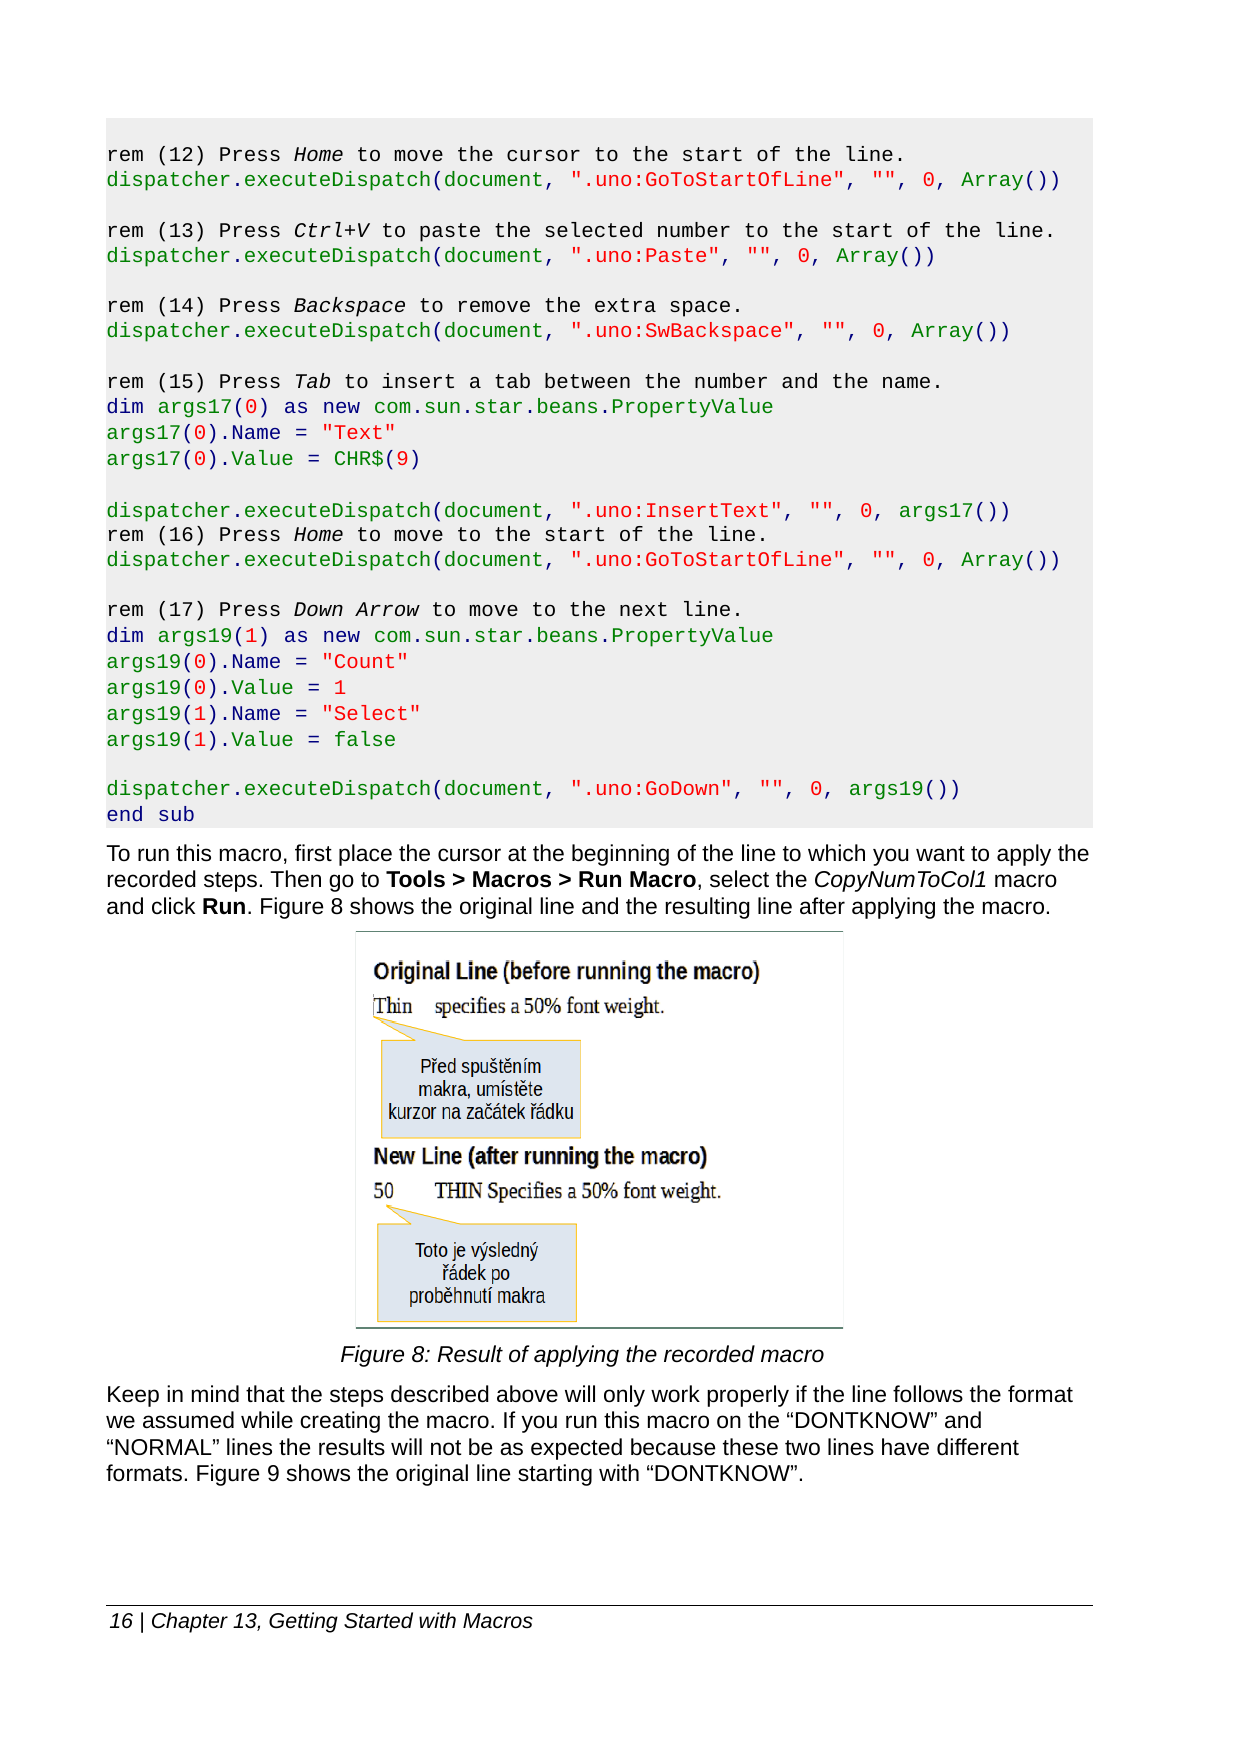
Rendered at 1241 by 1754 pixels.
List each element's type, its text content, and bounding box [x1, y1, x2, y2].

text dispatcher.executeDispatch(document, ".uno:SwBackspace", "", 0, Array()) [106, 319, 1093, 345]
text dispatcher.executeDispatch(document, ".uno:GoToStartOfLine", "", 0, Array()) [106, 168, 1093, 194]
text end sub [106, 802, 1093, 828]
text dispatcher.executeDispatch(document, ".uno:InsertText", "", 0, args17()) [106, 498, 1093, 524]
text args19(0).Name = "Count" [106, 649, 1093, 675]
text dim args17(0) as new com.sun.star.beans.PropertyValue [106, 394, 1093, 420]
text args17(0).Name = "Text" [106, 420, 1093, 446]
text dispatcher.executeDispatch(document, ".uno:Paste", "", 0, Array()) [106, 243, 1093, 269]
text args19(1).Name = "Select" [106, 701, 1093, 727]
text rem (17) Press Down Arrow to move to the next line. [106, 599, 1093, 623]
picture [355, 931, 844, 1329]
text rem (13) Press Ctrl+V to paste the selected number to the start of the line. [106, 219, 1093, 243]
text rem (15) Press Tab to insert a tab between the number and the name. [106, 371, 1093, 394]
text dispatcher.executeDispatch(document, ".uno:GoToStartOfLine", "", 0, Array()) [106, 548, 1093, 573]
text rem (16) Press Home to move to the start of the line. [106, 524, 1093, 548]
text Figure 8: Result of applying the recorded macro [340, 1341, 859, 1367]
text args19(1).Value = false [106, 727, 1093, 753]
text args19(0).Value = 1 [106, 675, 1093, 701]
text rem (14) Press Backspace to remove the extra space. [106, 295, 1093, 319]
text rem (12) Press Home to move the cursor to the start of the line. [106, 144, 1093, 168]
text To run this macro, first place the cursor at the beginning of the line to which you want to apply the recorded steps. Then go to Tools > Macros > Run Macro, select the CopyNumToCol1 macro and click Run. Figure 8 shows the original line and the resulting line after applying the macro. [106, 840, 1093, 919]
text args17(0).Value = CHR$(9) [106, 446, 1093, 472]
text dispatcher.executeDispatch(document, ".uno:GoDown", "", 0, args19()) [106, 776, 1093, 802]
text Keep in mind that the steps described above will only work properly if the line follows the format we assumed while creating the macro. If you run this macro on the “DONTKNOW” and “NORMAL” lines the results will not be as expected because these two lines have different formats. Figure 9 shows the original line starting with “DONTKNOW”. [106, 1381, 1093, 1486]
text dim args19(1) as new com.sun.star.beans.PropertyValue [106, 623, 1093, 649]
